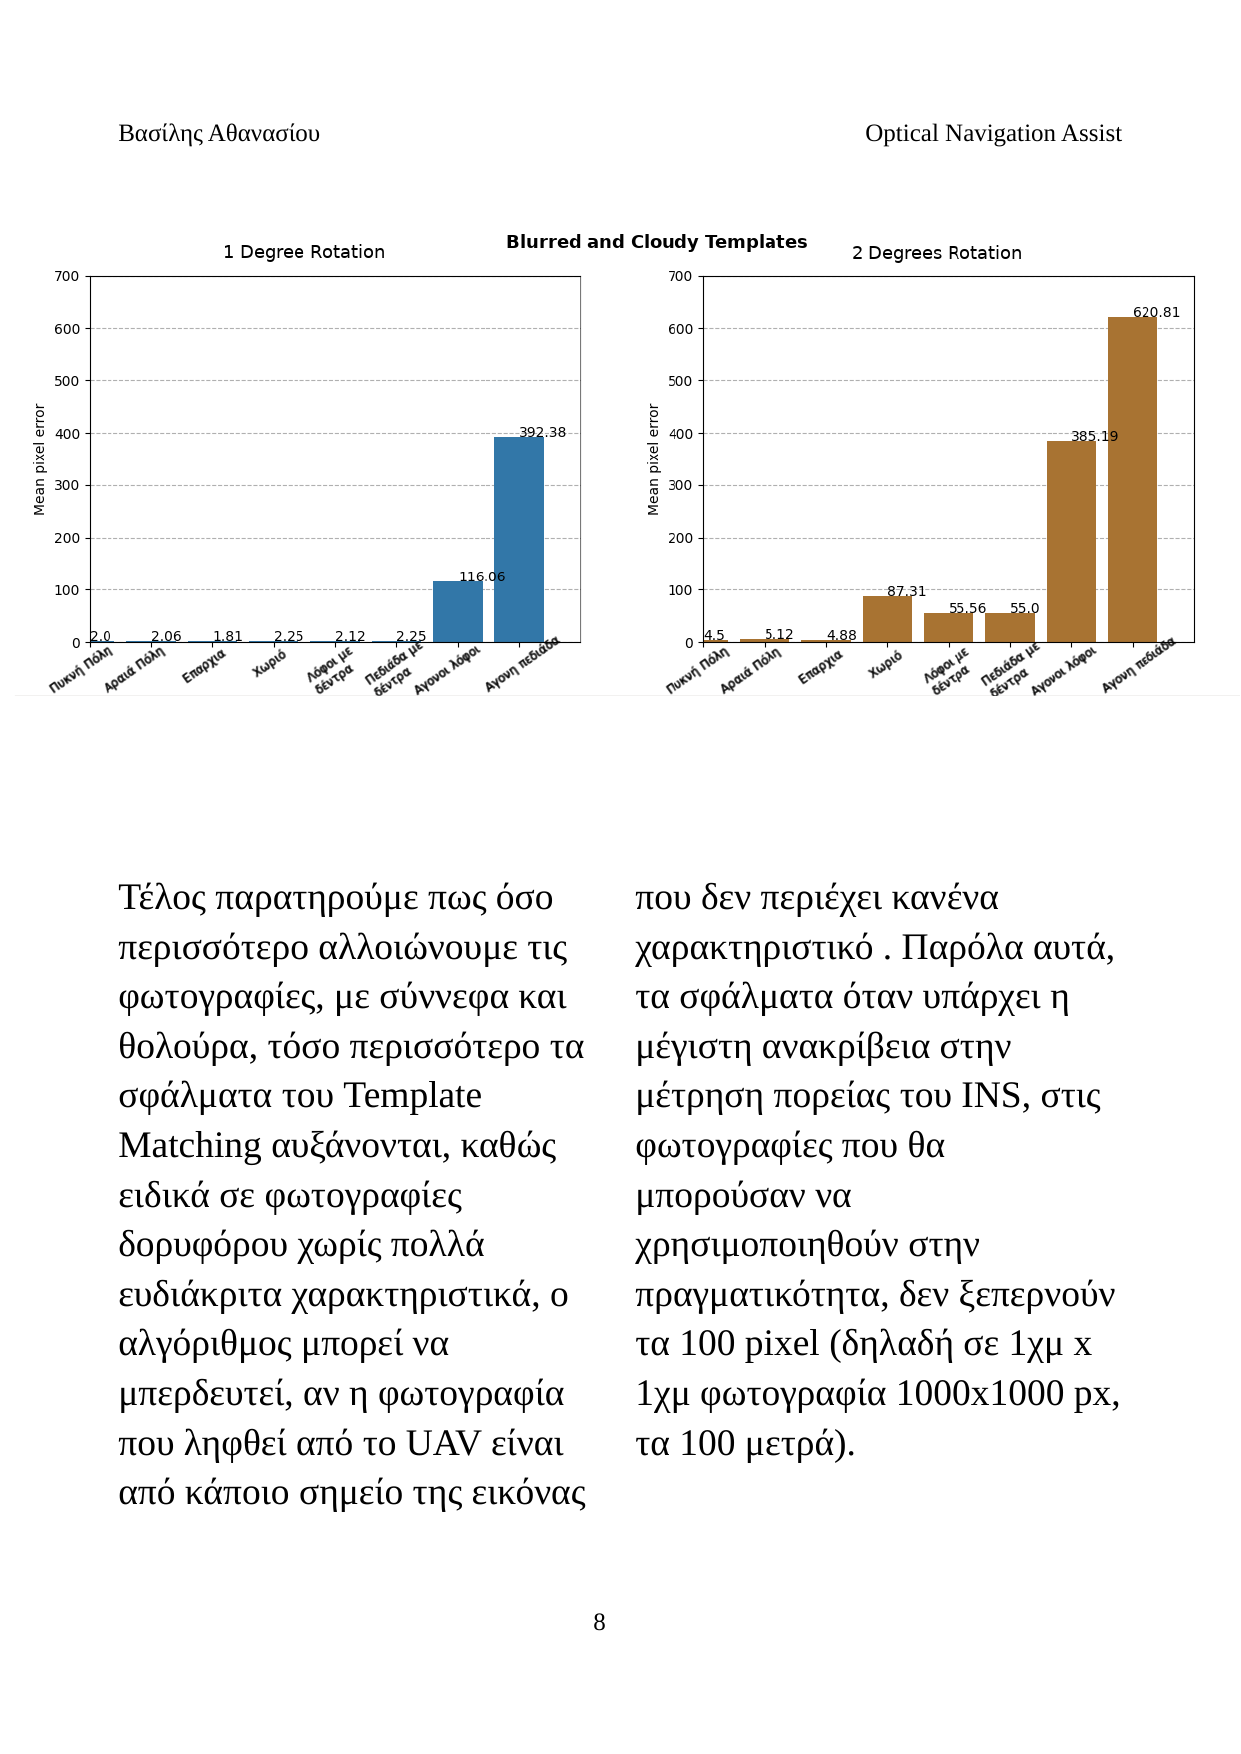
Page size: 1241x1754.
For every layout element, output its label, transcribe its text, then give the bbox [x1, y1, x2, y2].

picture [14, 220, 1240, 696]
text που δεν περιέχει κανένα χαρακτηριστικό . Παρόλα αυτά, τα σφάλματα όταν υπάρχει η μέγιστη ανακρίβεια στην μέτρηση πορείας του INS, στις φωτογραφίες που θα μπορούσαν να χρησιμοποιηθούν στην πραγματικότητα, δεν ξεπερνούν τα 100 pixel (δηλαδή σε 1χμ x 1χμ φωτογραφία 1000x1000 px, τα 100 μετρά). [635, 874, 1122, 1463]
text Τέλος παρατηρούμε πως όσο περισσότερο αλλοιώνουμε τις φωτογραφίες, με σύννεφα και θολούρα, τόσο περισσότερο τα σφάλματα του Template Matching αυξάνονται, καθώς ειδικά σε φωτογραφίες δορυφόρου χωρίς πολλά ευδιάκριτα χαρακτηριστικά, ο αλγόριθμος μπορεί να μπερδευτεί, αν η φωτογραφία που ληφθεί από το UAV είναι από κάποιο σημείο της εικόνας [118, 874, 605, 1513]
